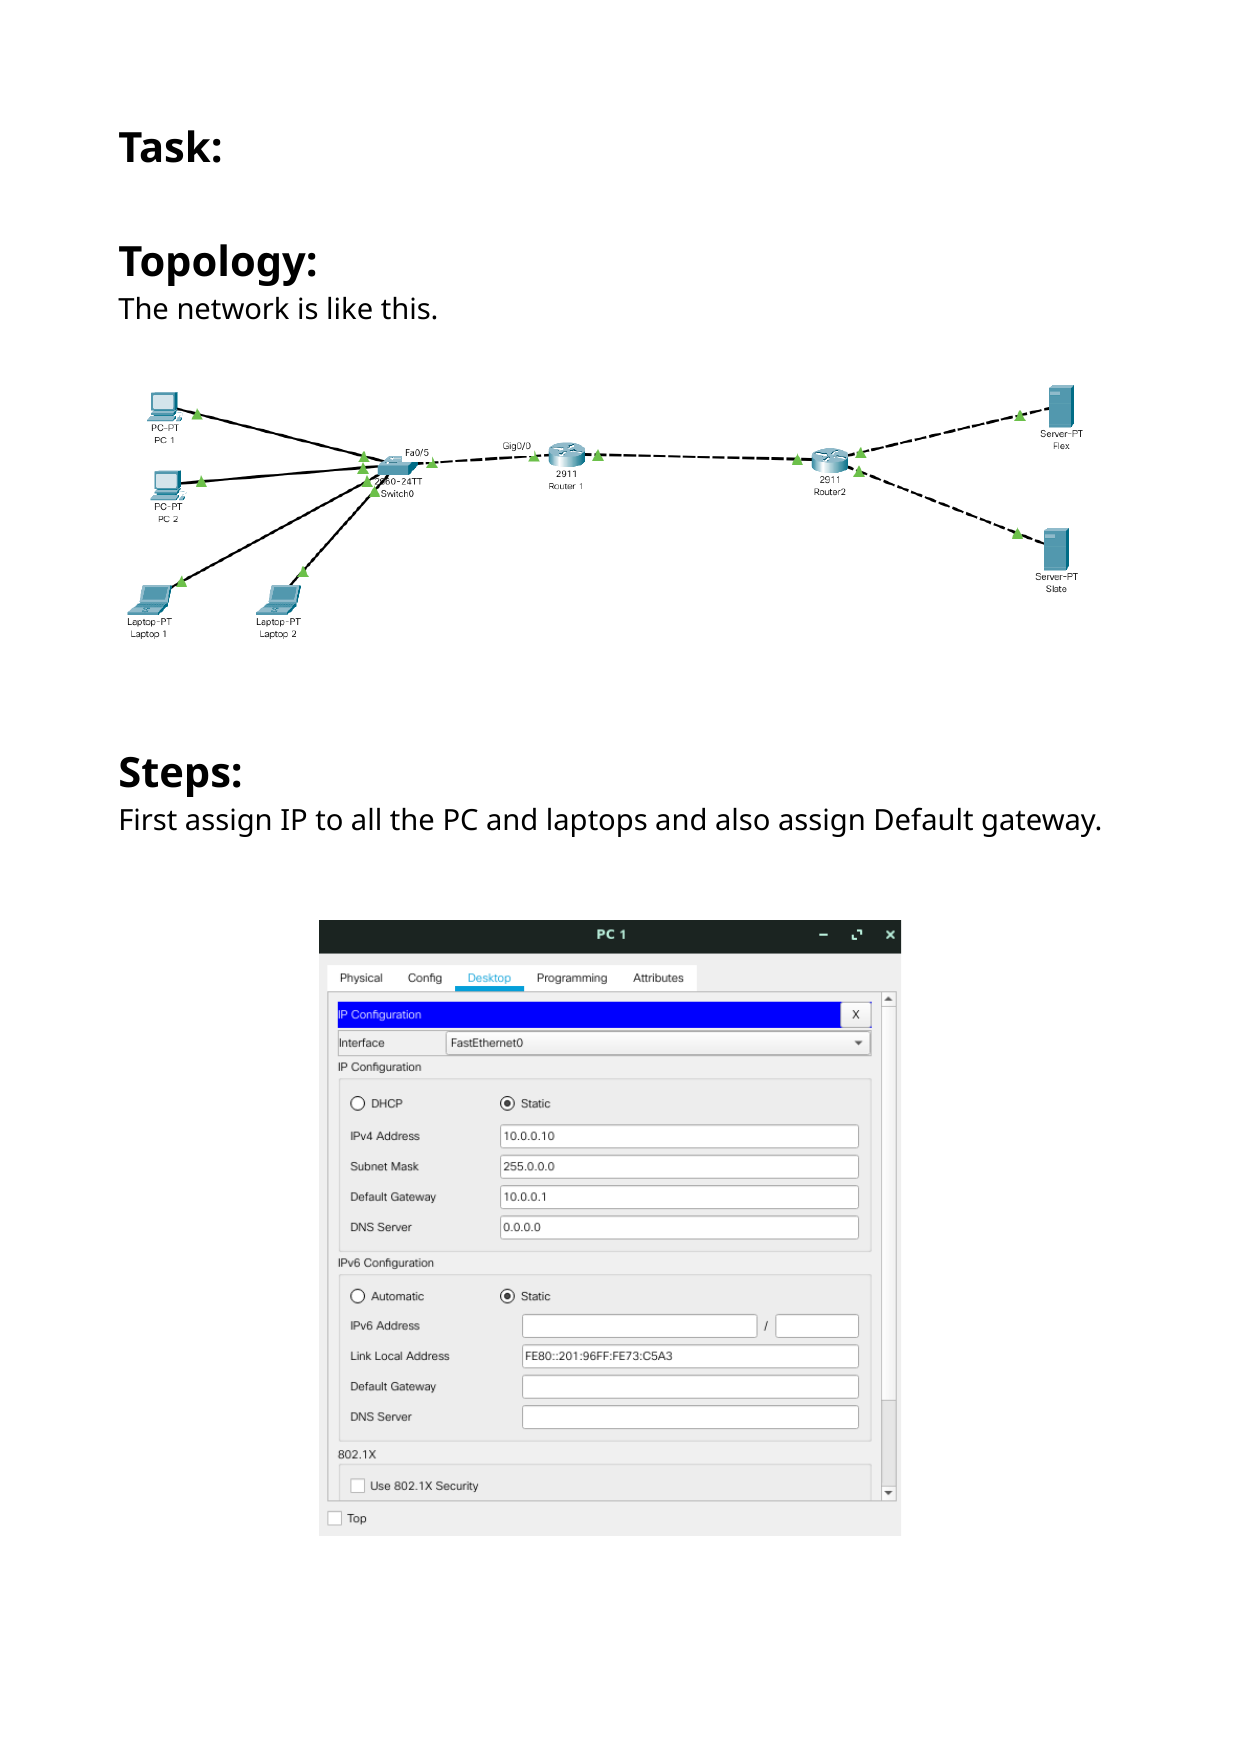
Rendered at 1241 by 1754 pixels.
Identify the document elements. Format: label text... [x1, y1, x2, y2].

text Topology: [118, 232, 1122, 288]
text First assign IP to all the PC and laptops and also assign Default gateway. [118, 799, 1122, 839]
text Task: [118, 118, 1122, 175]
picture [319, 920, 902, 1536]
text Steps: [118, 742, 1122, 799]
picture [118, 328, 1123, 686]
text The network is like this. [118, 288, 1122, 328]
